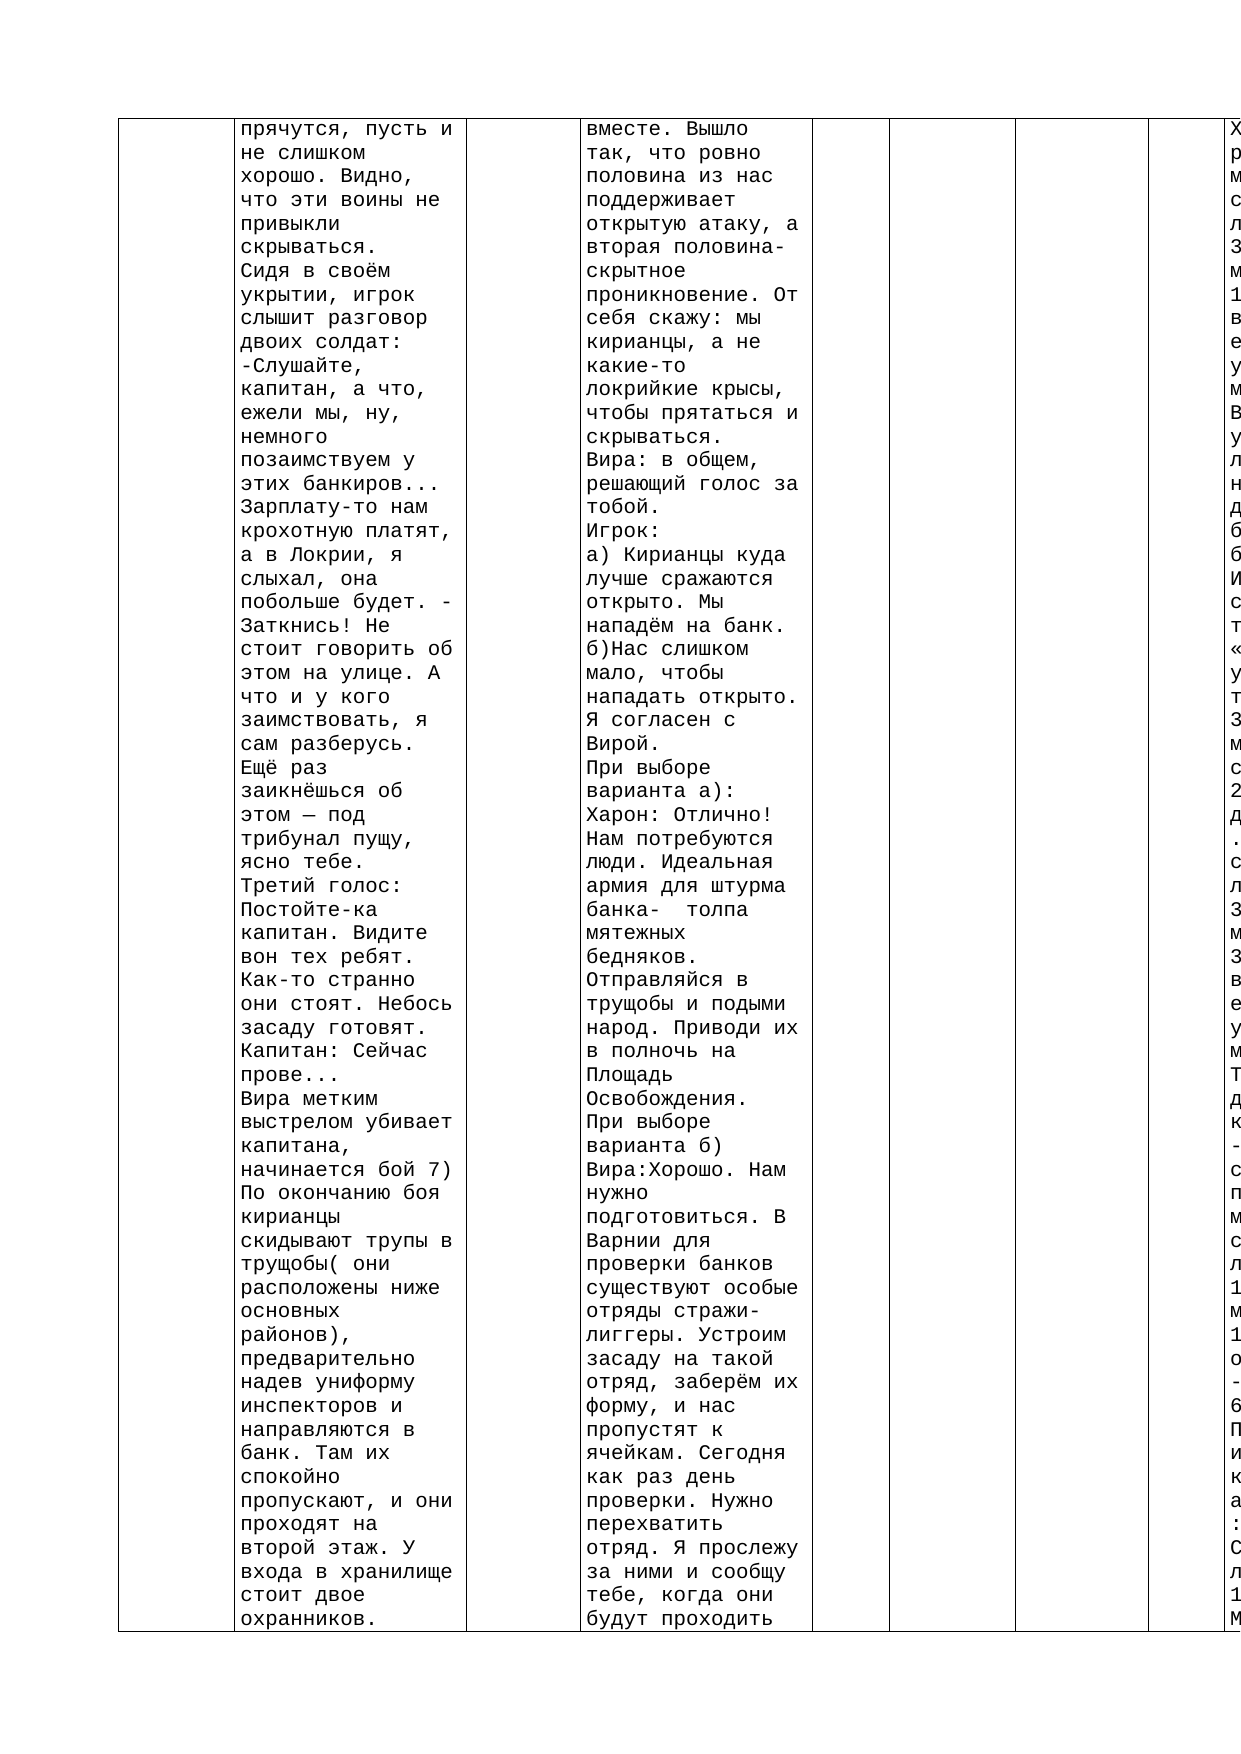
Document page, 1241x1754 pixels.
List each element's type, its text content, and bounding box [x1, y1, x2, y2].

table_cell [1149, 119, 1224, 1631]
table_cell [1016, 119, 1148, 1631]
table_cell [890, 119, 1015, 1631]
table_cell [467, 119, 580, 1631]
table_cell прячутся, пусть и не слишком хорошо. Видно, что эти воины не привыкли скрываться. Сидя в своём укрытии, игрок слышит разговор двоих солдат: -Слушайте, капитан, а что, ежели мы, ну, немного позаимствуем у этих банкиров... Зарплату-то нам крохотную платят, а в Локрии, я слыхал, она побольше будет. -Заткнись! Не стоит говорить об этом на улице. А что и у кого заимствовать, я сам разберусь. Ещё раз заикнёшься об этом — под трибунал пущу, ясно тебе. Третий голос: Постойте-ка капитан. Видите вон тех ребят. Как-то странно они стоят. Небось засаду готовят. Капитан: Сейчас прове... Вира метким выстрелом убивает капитана, начинается бой 7) По окончанию боя кирианцы скидывают трупы в трущобы( они расположены ниже основных районов), предварительно надев униформу инспекторов и направляются в банк. Там их спокойно пропускают, и они проходят на второй этаж. У входа в хранилище стоит двое охранников. [235, 119, 466, 1631]
table_cell [813, 119, 889, 1631]
table_cell вместе. Вышло так, что ровно половина из нас поддерживает открытую атаку, а вторая половина- скрытное проникновение. От себя скажу: мы кирианцы, а не какие-то локрийкие крысы, чтобы прятаться и скрываться. Вира: в общем, решающий голос за тобой. Игрок: а) Кирианцы куда лучше сражаются открыто. Мы нападём на банк. б)Нас слишком мало, чтобы нападать открыто. Я согласен с Вирой. При выборе варианта а): Харон: Отлично! Нам потребуются люди. Идеальная армия для штурма банка- толпа мятежных бедняков. Отправляйся в трущобы и подыми народ. Приводи их в полночь на Площадь Освобождения. При выборе варианта б) Вира:Хорошо. Нам нужно подготовиться. В Варнии для проверки банков существуют особые отряды стражи- лиггеры. Устроим засаду на такой отряд, заберём их форму, и нас пропустят к ячейкам. Сегодня как раз день проверки. Нужно перехватить отряд. Я прослежу за ними и сообщу тебе, когда они будут проходить [581, 119, 812, 1631]
table_cell [119, 119, 234, 1631]
